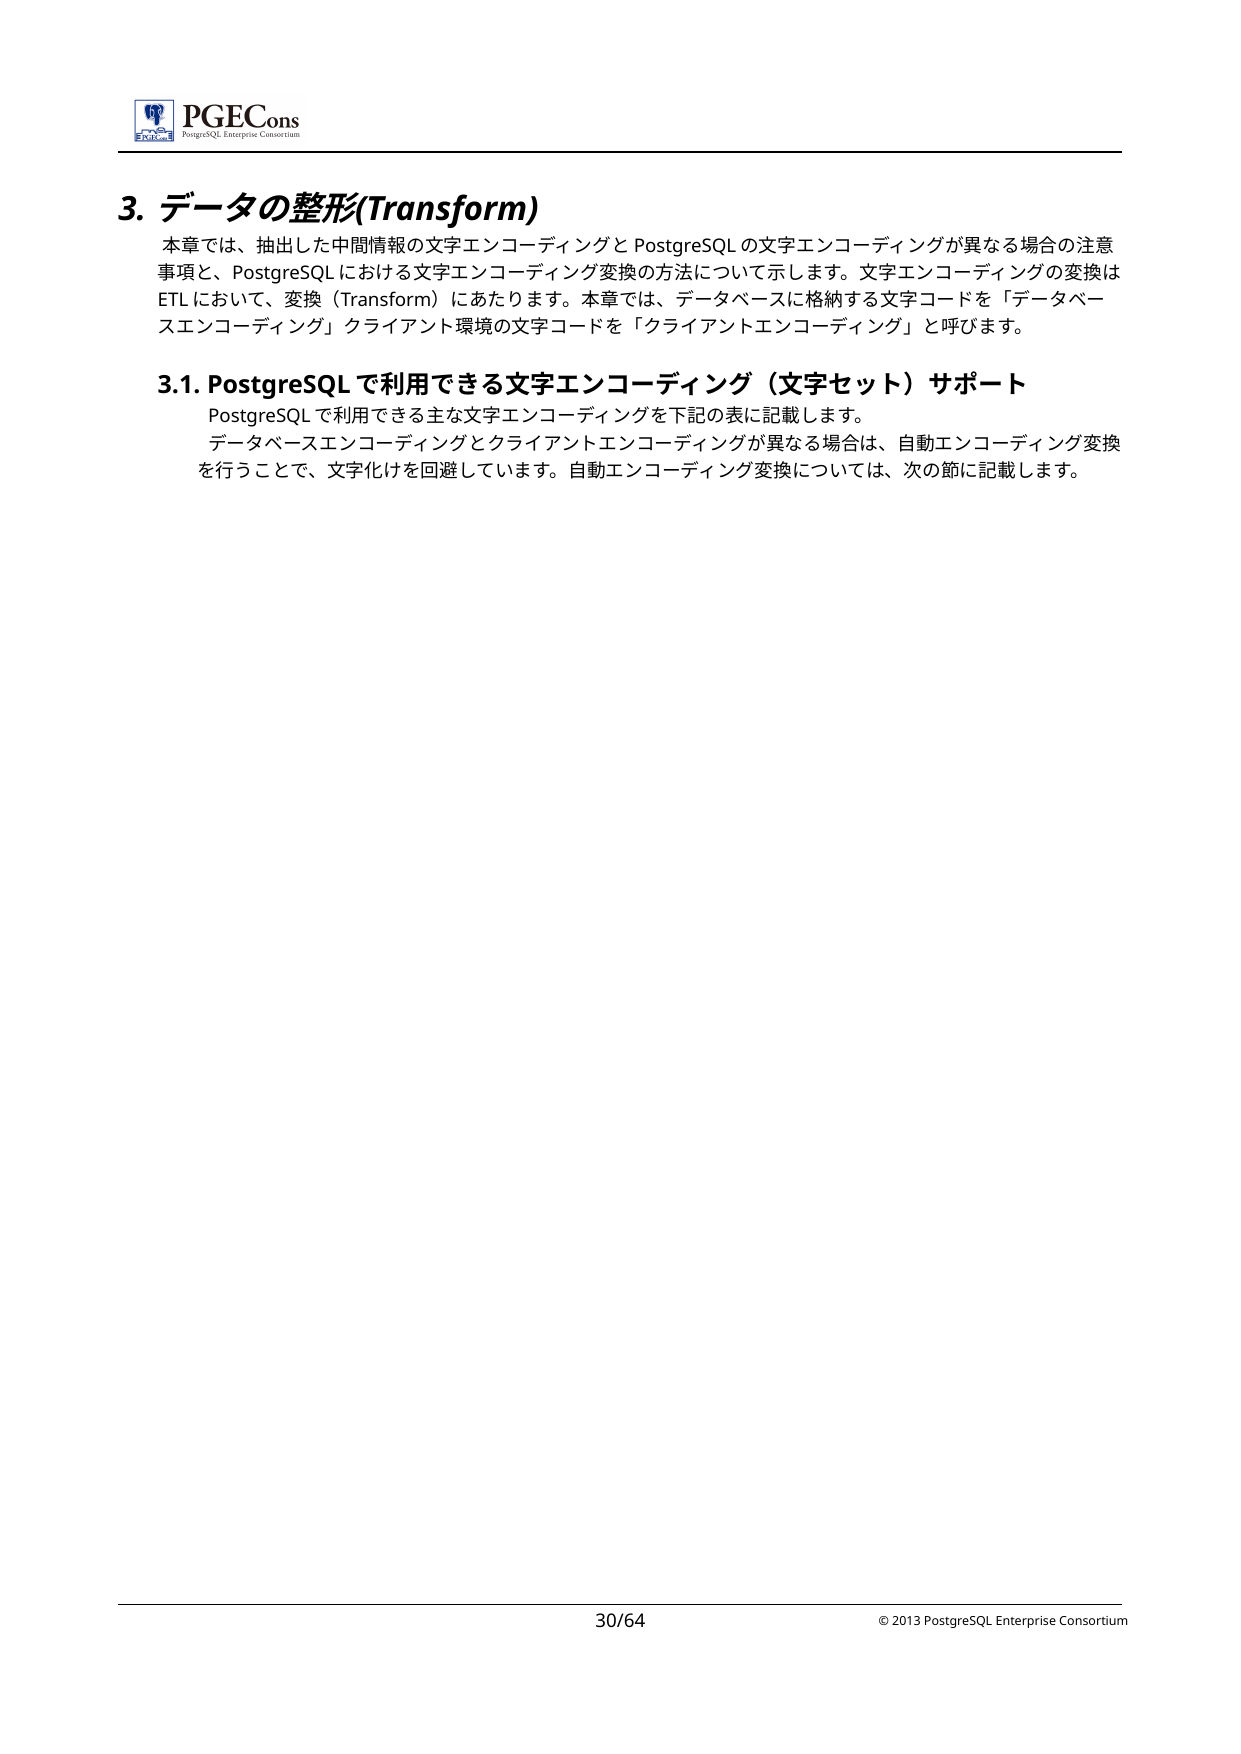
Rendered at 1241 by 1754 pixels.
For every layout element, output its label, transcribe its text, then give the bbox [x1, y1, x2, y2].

text データベースエンコーディングとクライアントエンコーディングが異なる場合は、自動エンコーディング変換を行うことで、文字化けを回避しています。自動エンコーディング変換については、次の節に記載します。 [197, 428, 1122, 483]
subtitle PostgreSQLで利用できる文字エンコーディング（文字セット）サポート [157, 365, 1122, 401]
text 本章では、抽出した中間情報の文字エンコーディングとPostgreSQLの文字エンコーディングが異なる場合の注意事項と、PostgreSQLにおける文字エンコーディング変換の方法について示します。文字エンコーディングの変換はETLにおいて、変換（Transform）にあたります。本章では、データベースに格納する文字コードを「データベースエンコーディング」クライアント環境の文字コードを「クライアントエンコーディング」と呼びます。 [157, 231, 1122, 339]
subtitle データの整形(Transform) [118, 182, 1122, 231]
text PostgreSQLで利用できる主な文字エンコーディングを下記の表に記載します。 [197, 401, 1122, 428]
picture [128, 94, 306, 147]
